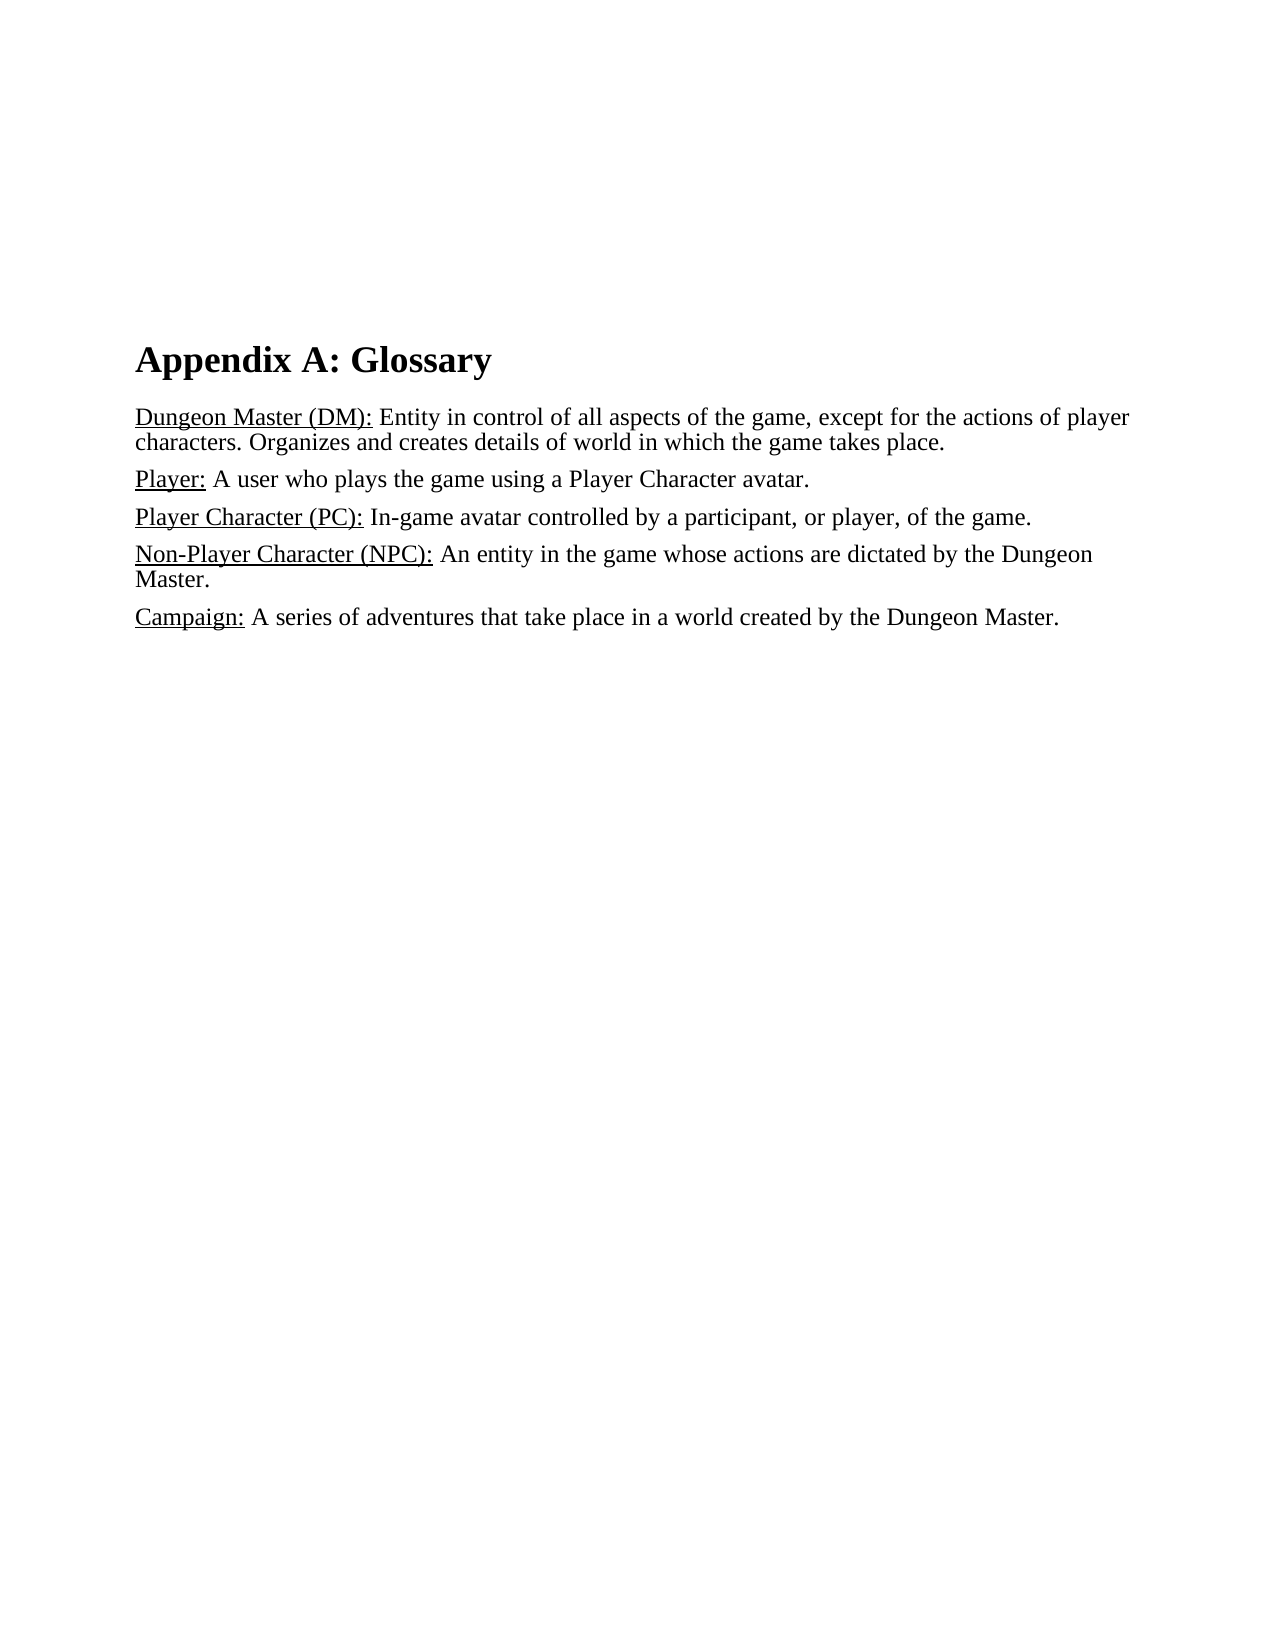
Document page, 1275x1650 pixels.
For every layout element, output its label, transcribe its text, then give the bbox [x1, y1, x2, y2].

text Appendix A: Glossary [135, 337, 1140, 380]
text Non-Player Character (NPC): An entity in the game whose actions are dictated by the Dungeon Master. [135, 543, 1140, 593]
text Campaign: A series of adventures that take place in a world created by the Dungeon Master. [135, 605, 1140, 630]
text Player: A user who plays the game using a Player Character avatar. [135, 468, 1140, 493]
text Dungeon Master (DM): Entity in control of all aspects of the game, except for the actions of player characters. Organizes and creates details of world in which the game takes place. [135, 405, 1140, 455]
text Player Character (PC): In-game avatar controlled by a participant, or player, of the game. [135, 505, 1140, 530]
